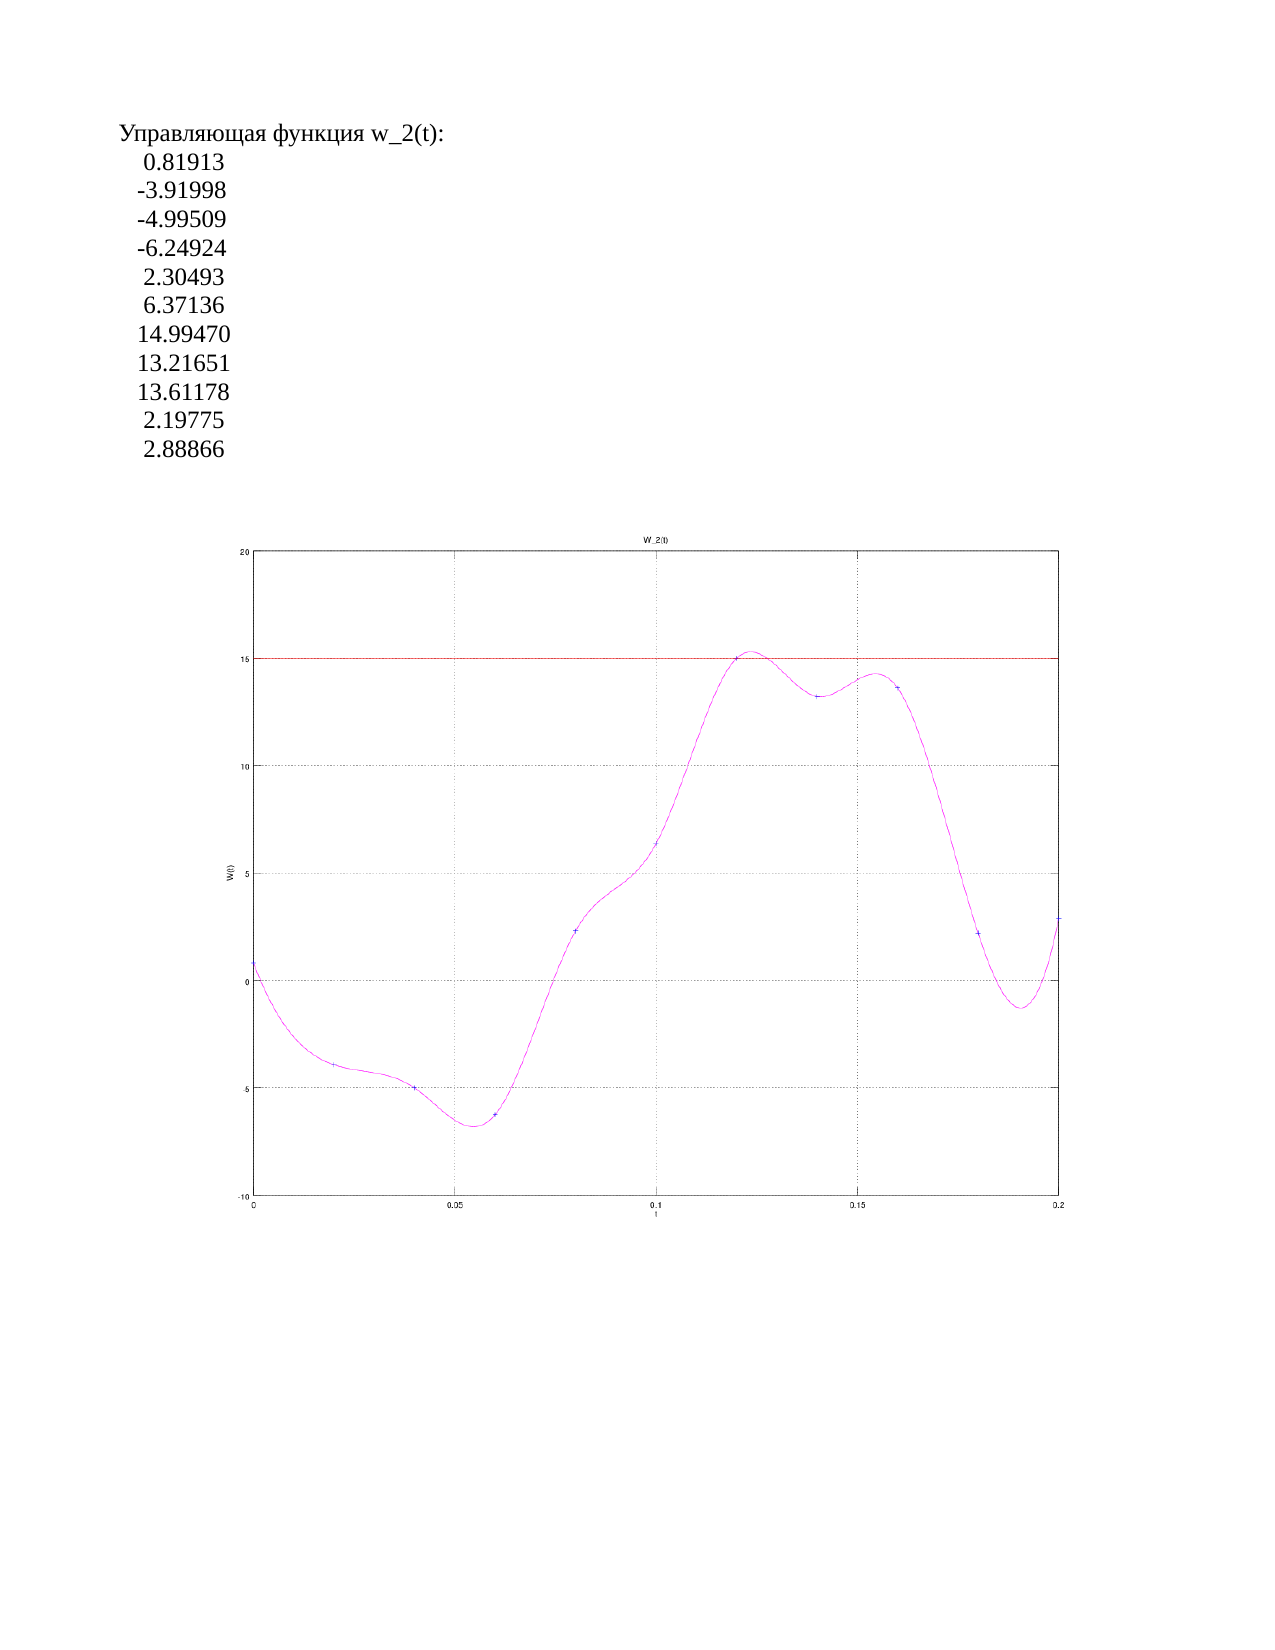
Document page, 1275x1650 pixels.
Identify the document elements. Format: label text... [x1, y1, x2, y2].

text 13.61178 [118, 377, 1157, 406]
picture [118, 491, 1157, 1282]
text 0.81913 [118, 147, 1157, 176]
text -4.99509 [118, 204, 1157, 233]
text Управляющая функция w_2(t): [118, 118, 1157, 147]
text 14.99470 [118, 319, 1157, 348]
text -6.24924 [118, 233, 1157, 262]
text 2.88866 [118, 434, 1157, 463]
text 2.19775 [118, 406, 1157, 434]
text -3.91998 [118, 176, 1157, 204]
text 6.37136 [118, 291, 1157, 319]
text 2.30493 [118, 262, 1157, 291]
text 13.21651 [118, 348, 1157, 377]
